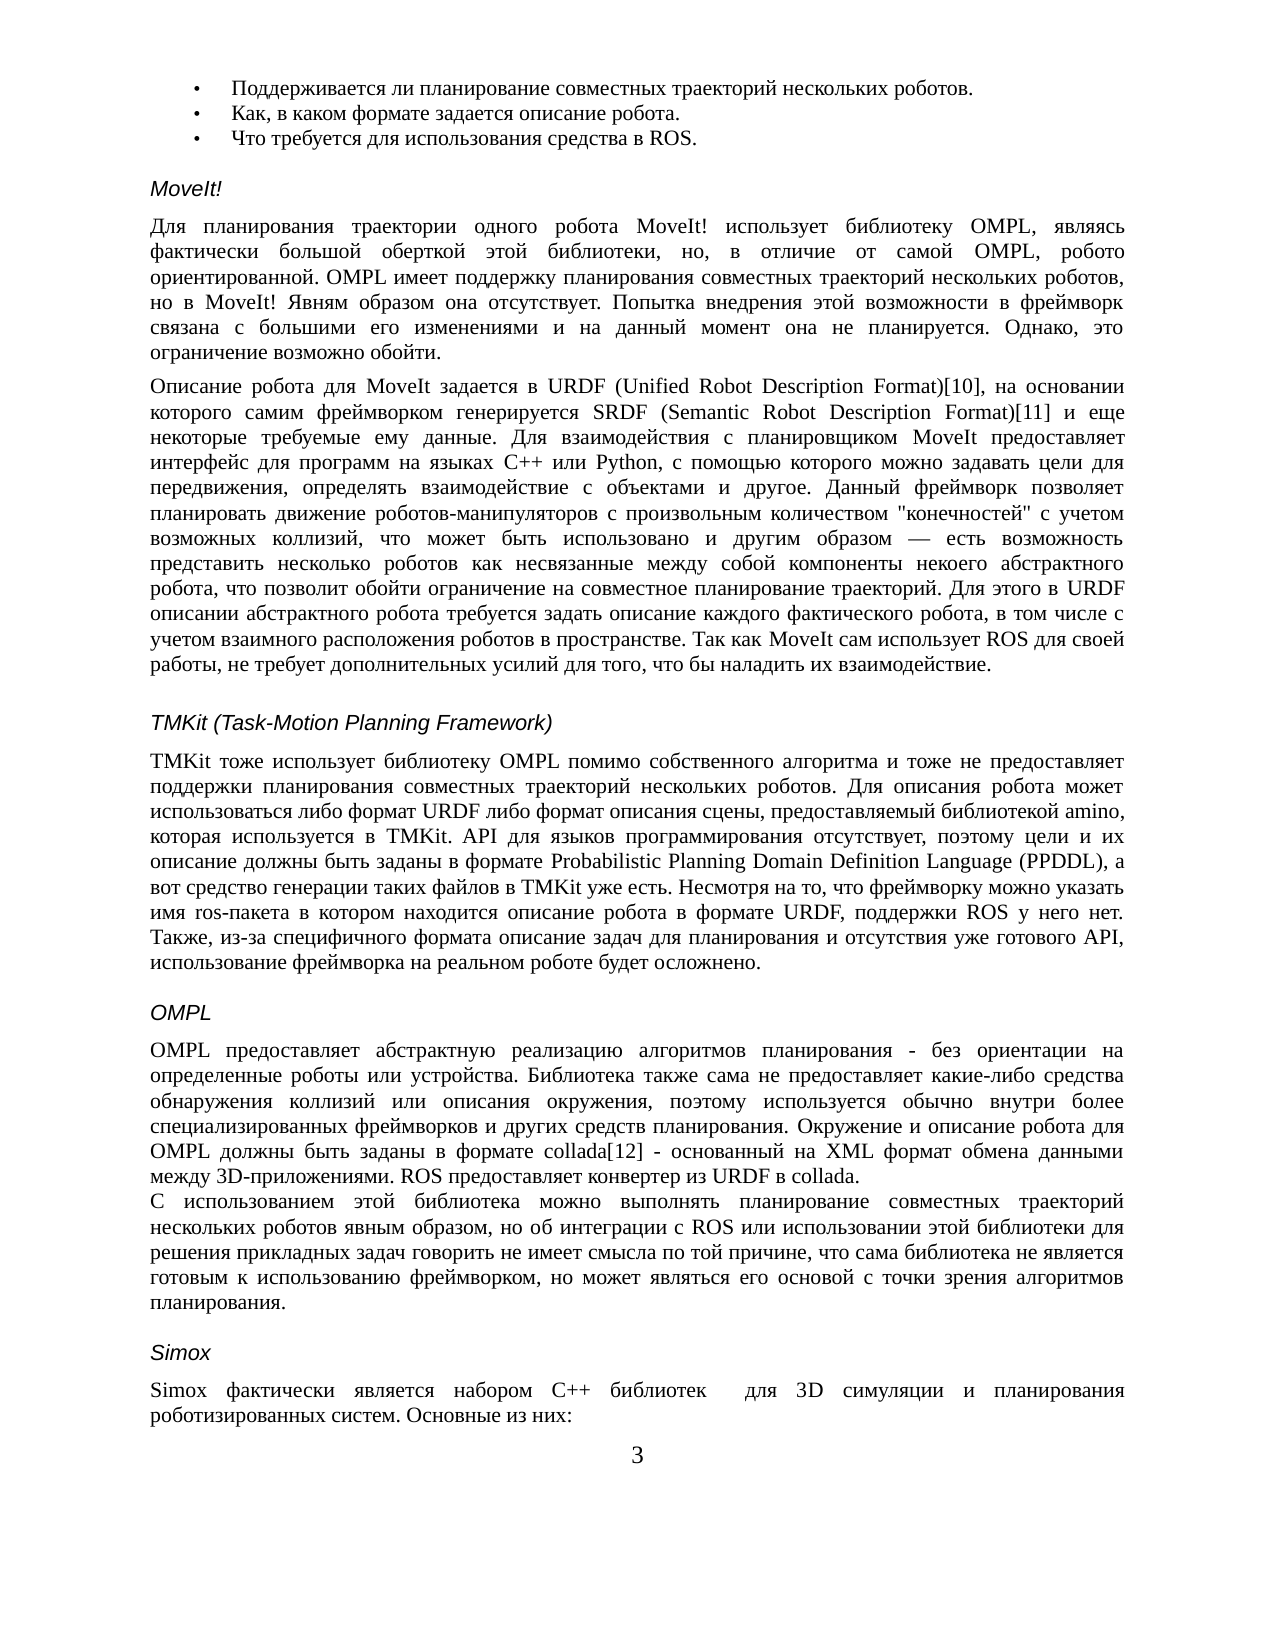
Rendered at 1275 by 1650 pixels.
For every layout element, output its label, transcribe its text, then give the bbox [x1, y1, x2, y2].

list Что требуется для использования средства в ROS. [194, 125, 1125, 151]
text OMPL предоставляет абстрактную реализацию алгоритмов планирования - без ориентации на определенные роботы или устройства. Библиотека также сама не предоставляет какие-либо средства обнаружения коллизий или описания окружения, поэтому используется обычно внутри более специализированных фреймворков и других средств планирования. Окружение и описание робота для OMPL должны быть заданы в формате collada[12] - основанный на XML формат обмена данными между 3D-приложениями. ROS предоставляет конвертер из URDF в collada. [150, 1037, 1125, 1188]
list Как, в каком формате задается описание робота. [194, 100, 1125, 125]
text TMKit тоже использует библиотеку OMPL помимо собственного алгоритма и тоже не предоставляет поддержки планирования совместных траекторий нескольких роботов. Для описания робота может использоваться либо формат URDF либо формат описания сцены, предоставляемый библиотекой amino, которая используется в TMKit. API для языков программирования отсутствует, поэтому цели и их описание должны быть заданы в формате Probabilistic Planning Domain Definition Language (PPDDL), а вот средство генерации таких файлов в TMKit уже есть. Несмотря на то, что фреймворку можно указать имя ros-пакета в котором находится описание робота в формате URDF, поддержки ROS у него нет. Также, из-за специфичного формата описание задач для планирования и отсутствия уже готового API, использование фреймворка на реальном роботе будет осложнено. [150, 748, 1125, 974]
subtitle TMKit (Task-Motion Planning Framework) [150, 710, 1125, 735]
text С использованием этой библиотека можно выполнять планирование совместных траекторий нескольких роботов явным образом, но об интеграции с ROS или использовании этой библиотеки для решения прикладных задач говорить не имеет смысла по той причине, что сама библиотека не является готовым к использованию фреймворком, но может являться его основой с точки зрения алгоритмов планирования. [150, 1188, 1125, 1314]
subtitle Simox [150, 1339, 1125, 1365]
text Описание робота для MoveIt задается в URDF (Unified Robot Description Format)[10], на основании которого самим фреймворком генерируется SRDF (Semantic Robot Description Format)[11] и еще некоторые требуемые ему данные. Для взаимодействия с планировщиком MoveIt предоставляет интерфейс для программ на языках C++ или Python, с помощью которого можно задавать цели для передвижения, определять взаимодействие с объектами и другое. Данный фреймворк позволяет планировать движение роботов-манипуляторов с произвольным количеством "конечностей" с учетом возможных коллизий, что может быть использовано и другим образом — есть возможность представить несколько роботов как несвязанные между собой компоненты некоего абстрактного робота, что позволит обойти ограничение на совместное планирование траекторий. Для этого в URDF описании абстрактного робота требуется задать описание каждого фактического робота, в том числе с учетом взаимного расположения роботов в пространстве. Так как MoveIt сам использует ROS для своей работы, не требует дополнительных усилий для того, что бы наладить их взаимодействие. [150, 373, 1125, 676]
text Simox фактически является набором C++ библиотек для 3D симуляции и планирования роботизированных систем. Основные из них: [150, 1377, 1125, 1428]
subtitle OMPL [150, 999, 1125, 1025]
text Для планирования траектории одного робота MoveIt! использует библиотеку OMPL, являясь фактически большой оберткой этой библиотеки, но, в отличие от самой OMPL, робото ориентированной. OMPL имеет поддержку планирования совместных траекторий нескольких роботов, но в MoveIt! Явням образом она отсутствует. Попытка внедрения этой возможности в фреймворк связана с большими его изменениями и на данный момент она не планируется. Однако, это ограничение возможно обойти. [150, 213, 1125, 364]
subtitle MoveIt! [150, 176, 1125, 201]
list Поддерживается ли планирование совместных траекторий нескольких роботов. [194, 75, 1125, 100]
